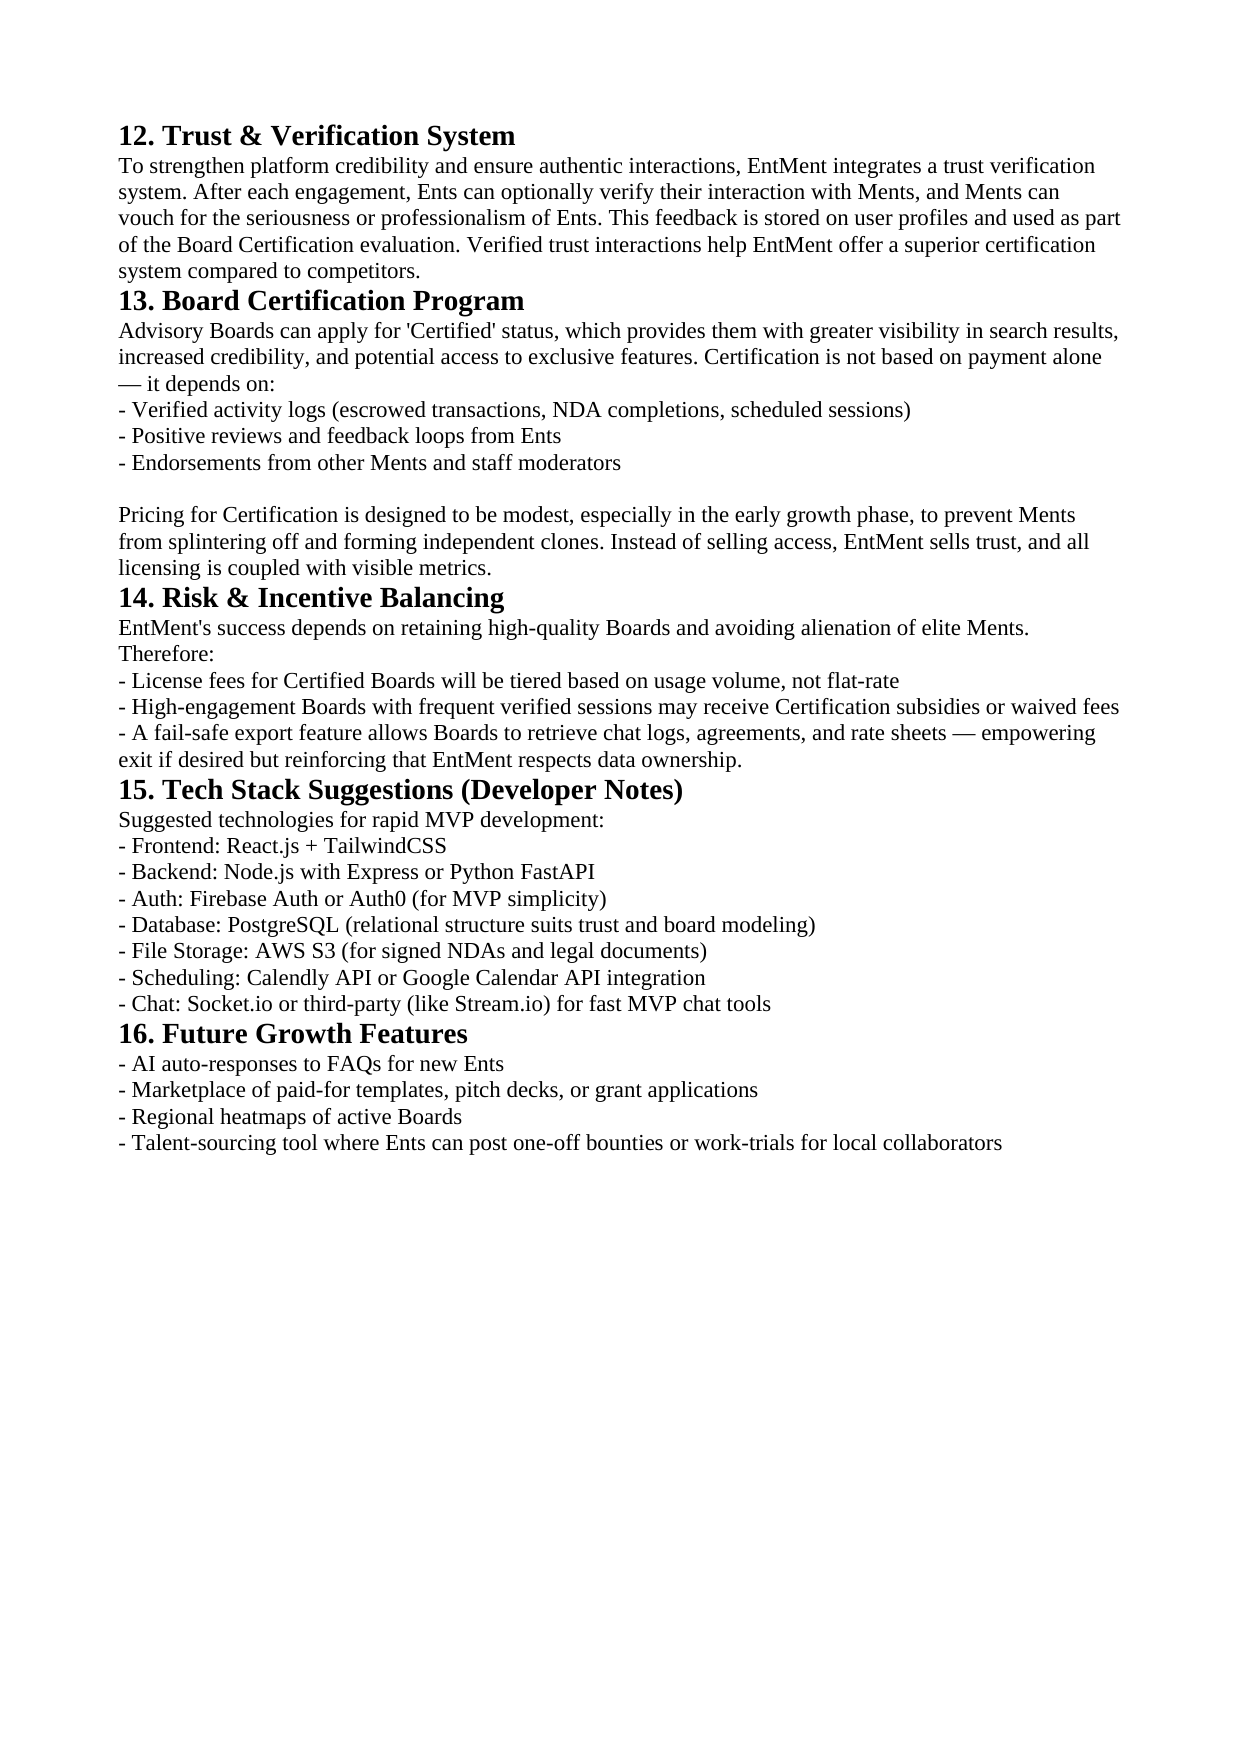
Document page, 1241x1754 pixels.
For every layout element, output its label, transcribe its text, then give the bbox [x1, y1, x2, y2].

text - Auth: Firebase Auth or Auth0 (for MVP simplicity) [118, 885, 1122, 911]
text - High-engagement Boards with frequent verified sessions may receive Certification subsidies or waived fees [118, 693, 1122, 719]
text - Endorsements from other Ments and staff moderators [118, 449, 1122, 475]
text - Positive reviews and feedback loops from Ents [118, 422, 1122, 449]
text To strengthen platform credibility and ensure authentic interactions, EntMent integrates a trust verification system. After each engagement, Ents can optionally verify their interaction with Ments, and Ments can vouch for the seriousness or professionalism of Ents. This feedback is stored on user profiles and used as part of the Board Certification evaluation. Verified trust interactions help EntMent offer a superior certification system compared to competitors. [118, 152, 1122, 283]
text - Chat: Socket.io or third-party (like Stream.io) for fast MVP chat tools [118, 990, 1122, 1017]
text - Backend: Node.js with Express or Python FastAPI [118, 858, 1122, 885]
text - License fees for Certified Boards will be tiered based on usage volume, not flat-rate [118, 667, 1122, 693]
subtitle 12. Trust & Verification System [118, 118, 1122, 152]
text Pricing for Certification is designed to be modest, especially in the early growth phase, to prevent Ments from splintering off and forming independent clones. Instead of selling access, EntMent sells trust, and all licensing is coupled with visible metrics. [118, 501, 1122, 581]
text Suggested technologies for rapid MVP development: [118, 806, 1122, 832]
text Advisory Boards can apply for 'Certified' status, which provides them with greater visibility in search results, increased credibility, and potential access to exclusive features. Certification is not based on payment alone — it depends on: [118, 317, 1122, 396]
text - Database: PostgreSQL (relational structure suits trust and board modeling) [118, 911, 1122, 937]
text - AI auto-responses to FAQs for new Ents [118, 1050, 1122, 1076]
text - File Storage: AWS S3 (for signed NDAs and legal documents) [118, 937, 1122, 964]
text - Marketplace of paid-for templates, pitch decks, or grant applications [118, 1076, 1122, 1103]
text - Talent-sourcing tool where Ents can post one-off bounties or work-trials for local collaborators [118, 1129, 1122, 1156]
subtitle 16. Future Growth Features [118, 1017, 1122, 1050]
text - Scheduling: Calendly API or Google Calendar API integration [118, 964, 1122, 990]
text - Regional heatmaps of active Boards [118, 1103, 1122, 1129]
subtitle 13. Board Certification Program [118, 283, 1122, 317]
text EntMent's success depends on retaining high-quality Boards and avoiding alienation of elite Ments. Therefore: [118, 614, 1122, 667]
text - A fail-safe export feature allows Boards to retrieve chat logs, agreements, and rate sheets — empowering exit if desired but reinforcing that EntMent respects data ownership. [118, 719, 1122, 772]
text - Frontend: React.js + TailwindCSS [118, 832, 1122, 858]
subtitle 14. Risk & Incentive Balancing [118, 581, 1122, 614]
text - Verified activity logs (escrowed transactions, NDA completions, scheduled sessions) [118, 396, 1122, 422]
subtitle 15. Tech Stack Suggestions (Developer Notes) [118, 772, 1122, 806]
